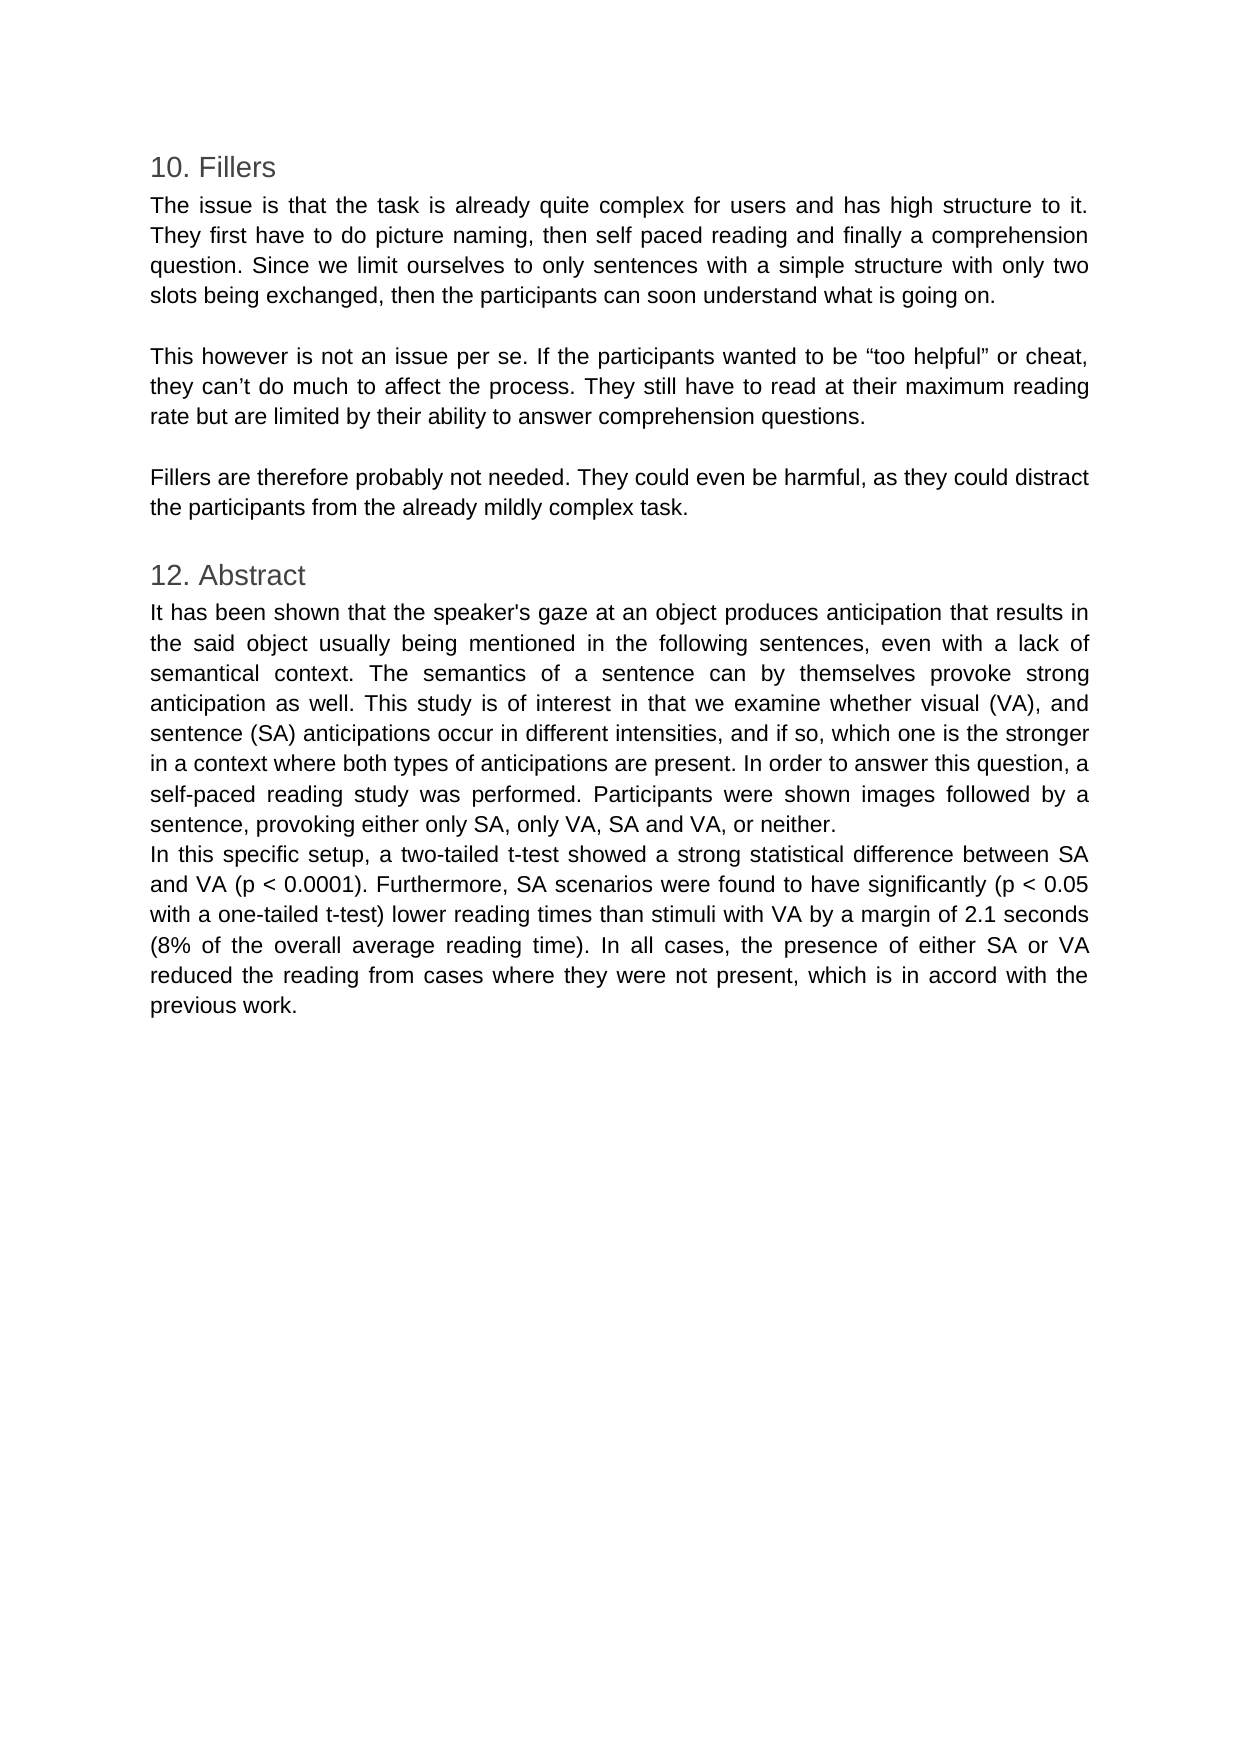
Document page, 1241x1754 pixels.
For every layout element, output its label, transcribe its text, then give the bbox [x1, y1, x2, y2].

text It has been shown that the speaker's gaze at an object produces anticipation that results in the said object usually being mentioned in the following sentences, even with a lack of semantical context. The semantics of a sentence can by themselves provoke strong anticipation as well. This study is of interest in that we examine whether visual (VA), and sentence (SA) anticipations occur in different intensities, and if so, which one is the stronger in a context where both types of anticipations are present. In order to answer this question, a self-paced reading study was performed. Participants were shown images followed by a sentence, provoking either only SA, only VA, SA and VA, or neither. [150, 599, 1090, 837]
text This however is not an issue per se. If the participants wanted to be “too helpful” or cheat, they can’t do much to affect the process. They still have to read at their maximum reading rate but are limited by their ability to answer comprehension questions. [150, 343, 1090, 430]
text Fillers are therefore probably not needed. They could even be harmful, as they could distract the participants from the already mildly complex task. [150, 464, 1090, 520]
subtitle 10. Fillers [150, 150, 1090, 183]
subtitle 12. Abstract [150, 557, 1090, 591]
text The issue is that the task is already quite complex for users and has high structure to it. They first have to do picture naming, then self paced reading and finally a comprehension question. Since we limit ourselves to only sentences with a simple structure with only two slots being exchanged, then the participants can soon understand what is going on. [150, 192, 1090, 309]
text In this specific setup, a two-tailed t-test showed a strong statistical difference between SA and VA (p < 0.0001). Furthermore, SA scenarios were found to have significantly (p < 0.05 with a one-tailed t-test) lower reading times than stimuli with VA by a margin of 2.1 seconds (8% of the overall average reading time). In all cases, the presence of either SA or VA reduced the reading from cases where they were not present, which is in accord with the previous work. [150, 841, 1090, 1018]
